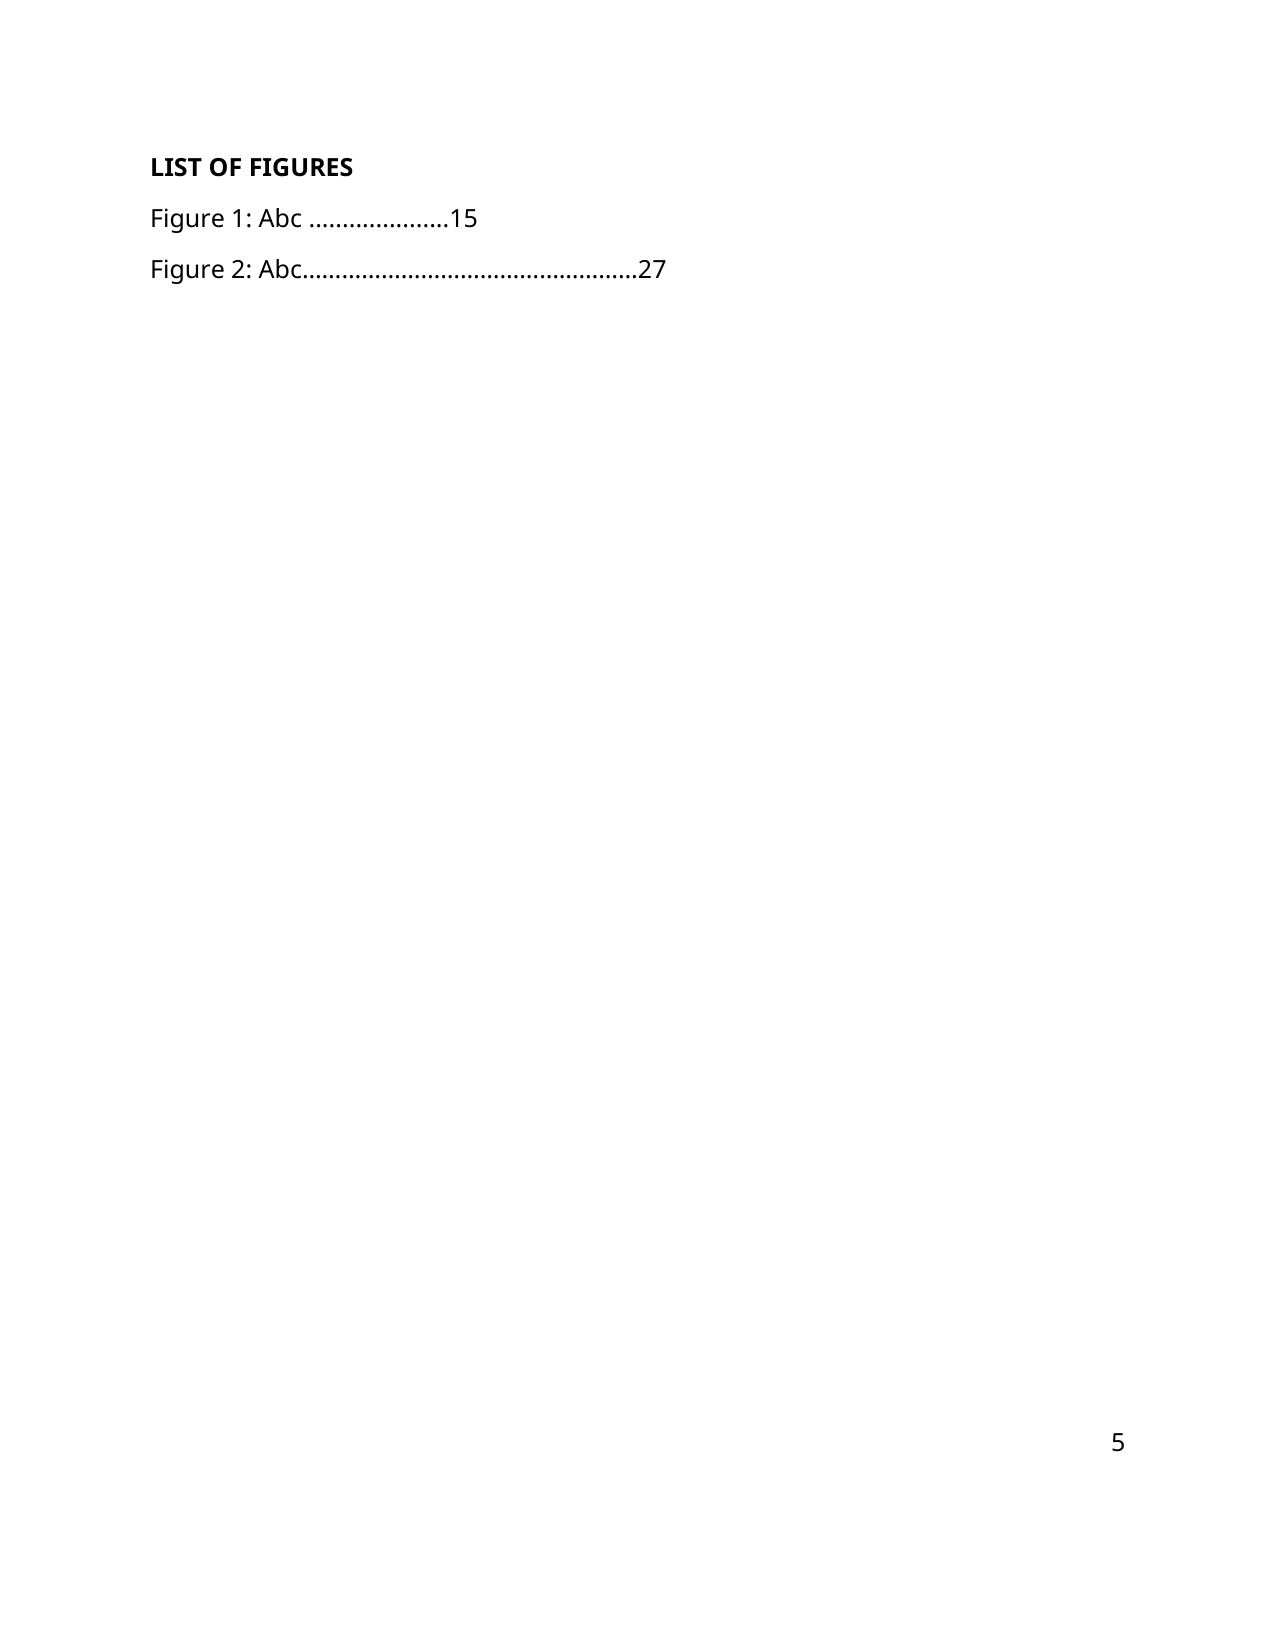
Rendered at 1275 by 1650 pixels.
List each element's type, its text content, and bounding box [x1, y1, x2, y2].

text Figure 2: Abc……………………………………………27 [150, 252, 1125, 286]
text Figure 1: Abc .....................15 [150, 201, 1125, 235]
text LIST OF FIGURES [150, 150, 1125, 184]
